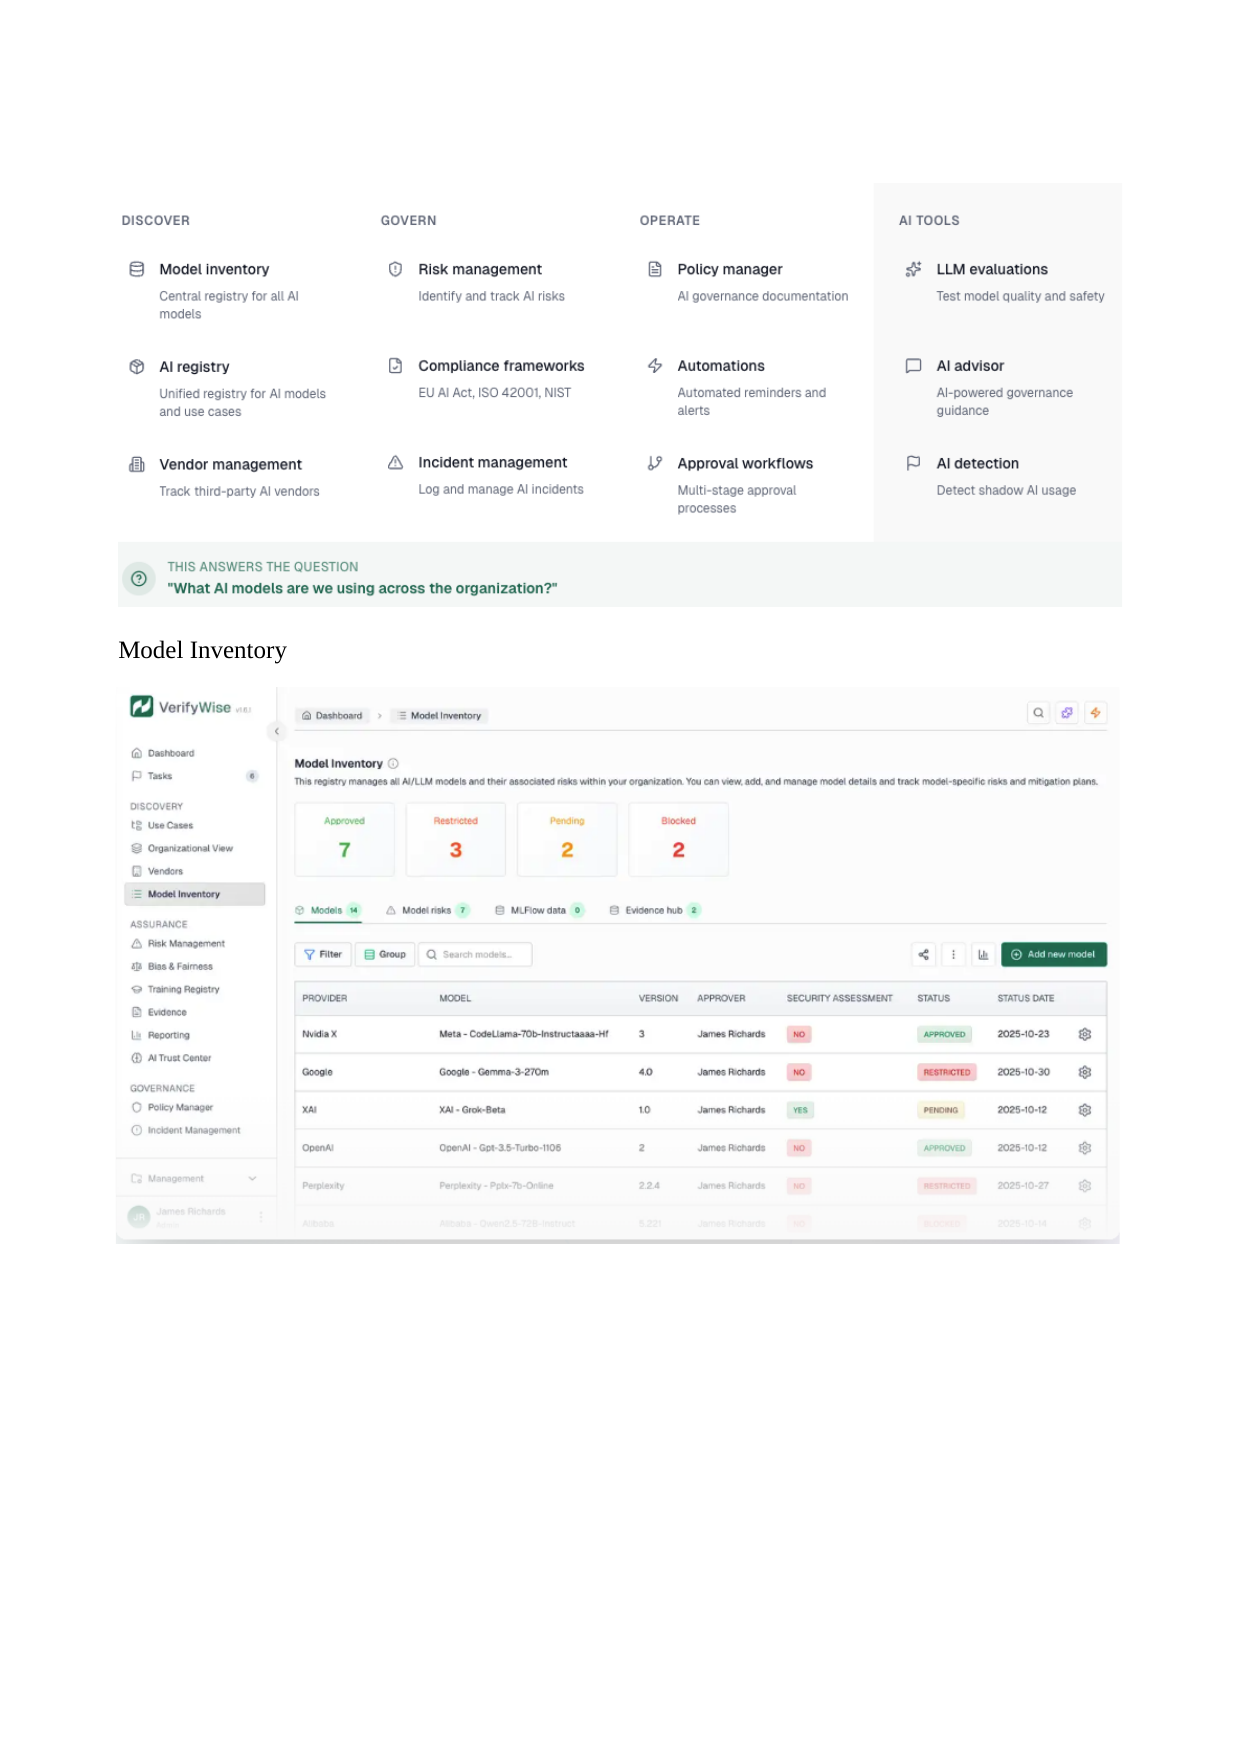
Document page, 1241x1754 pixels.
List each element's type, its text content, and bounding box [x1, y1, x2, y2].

text ­ [118, 176, 1122, 183]
picture [115, 687, 1120, 1244]
text Model Inventory [118, 635, 1122, 664]
text ­ [118, 607, 1122, 635]
picture [118, 183, 1123, 607]
